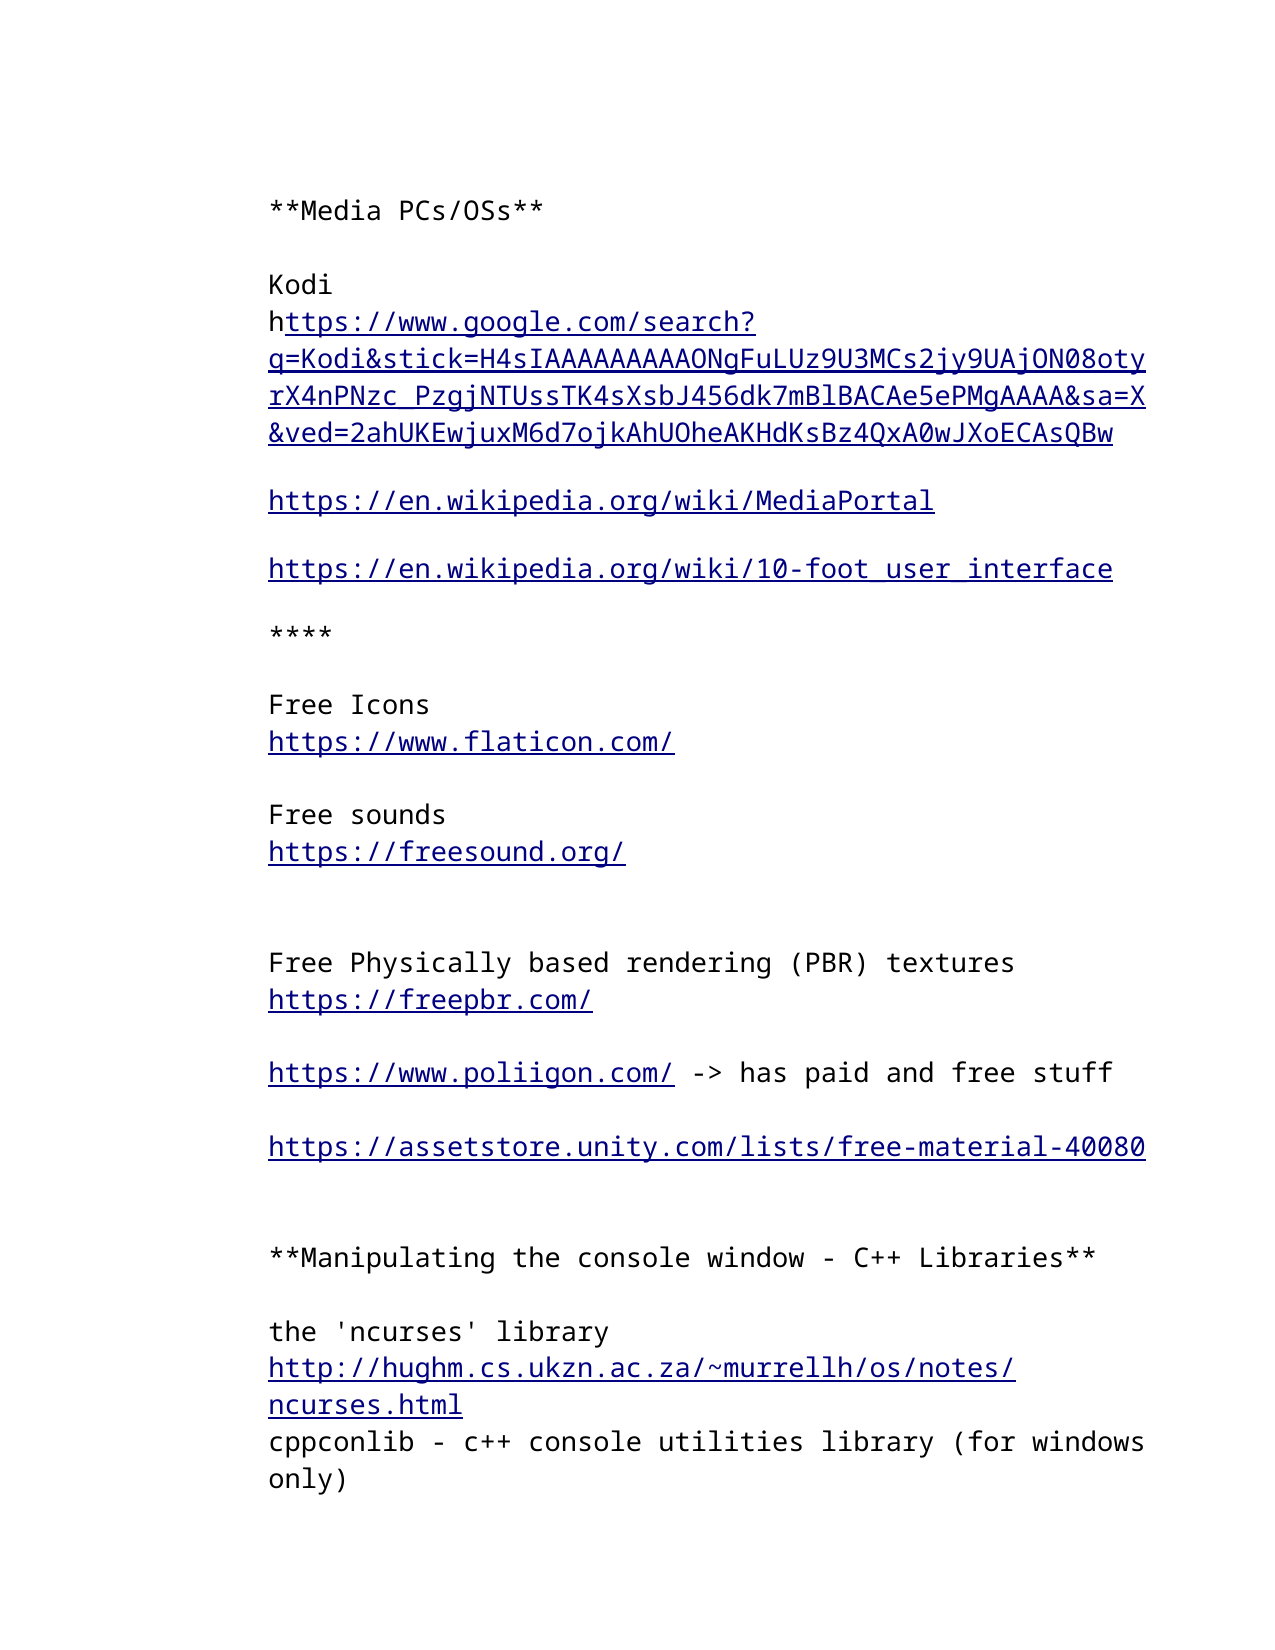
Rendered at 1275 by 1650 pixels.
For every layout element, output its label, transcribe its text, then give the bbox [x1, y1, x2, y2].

text http://hughm.cs.ukzn.ac.za/~murrellh/os/notes/ncurses.html [268, 1349, 1157, 1423]
text https://www.google.com/search?q=Kodi&stick=H4sIAAAAAAAAAONgFuLUz9U3MCs2jy9UAjON08otyrX4nPNzc_PzgjNTUssTK4sXsbJ456dk7mBlBACAe5ePMgAAAA&sa=X&ved=2ahUKEwjuxM6d7ojkAhUOheAKHdKsBz4QxA0wJXoECAsQBw [268, 302, 1157, 450]
text https://freepbr.com/ [268, 980, 1157, 1017]
text **** [268, 617, 1157, 654]
text https://freesound.org/ [268, 833, 1157, 869]
text https://assetstore.unity.com/lists/free-material-40080 [268, 1128, 1157, 1164]
text Free Physically based rendering (PBR) textures [268, 943, 1157, 980]
text cppconlib - c++ console utilities library (for windows only) [268, 1423, 1157, 1496]
text https://www.poliigon.com/ -> has paid and free stuff [268, 1054, 1157, 1091]
text Free Icons [268, 685, 1157, 722]
text **Media PCs/OSs** [268, 192, 1157, 229]
text Kodi [268, 266, 1157, 302]
text Free sounds [268, 796, 1157, 833]
text https://www.flaticon.com/ [268, 722, 1157, 759]
text the 'ncurses' library [268, 1312, 1157, 1349]
text https://en.wikipedia.org/wiki/MediaPortal [268, 481, 1157, 518]
text https://en.wikipedia.org/wiki/10-foot_user_interface [268, 549, 1157, 586]
text **Manipulating the console window - C++ Libraries** [268, 1238, 1157, 1275]
